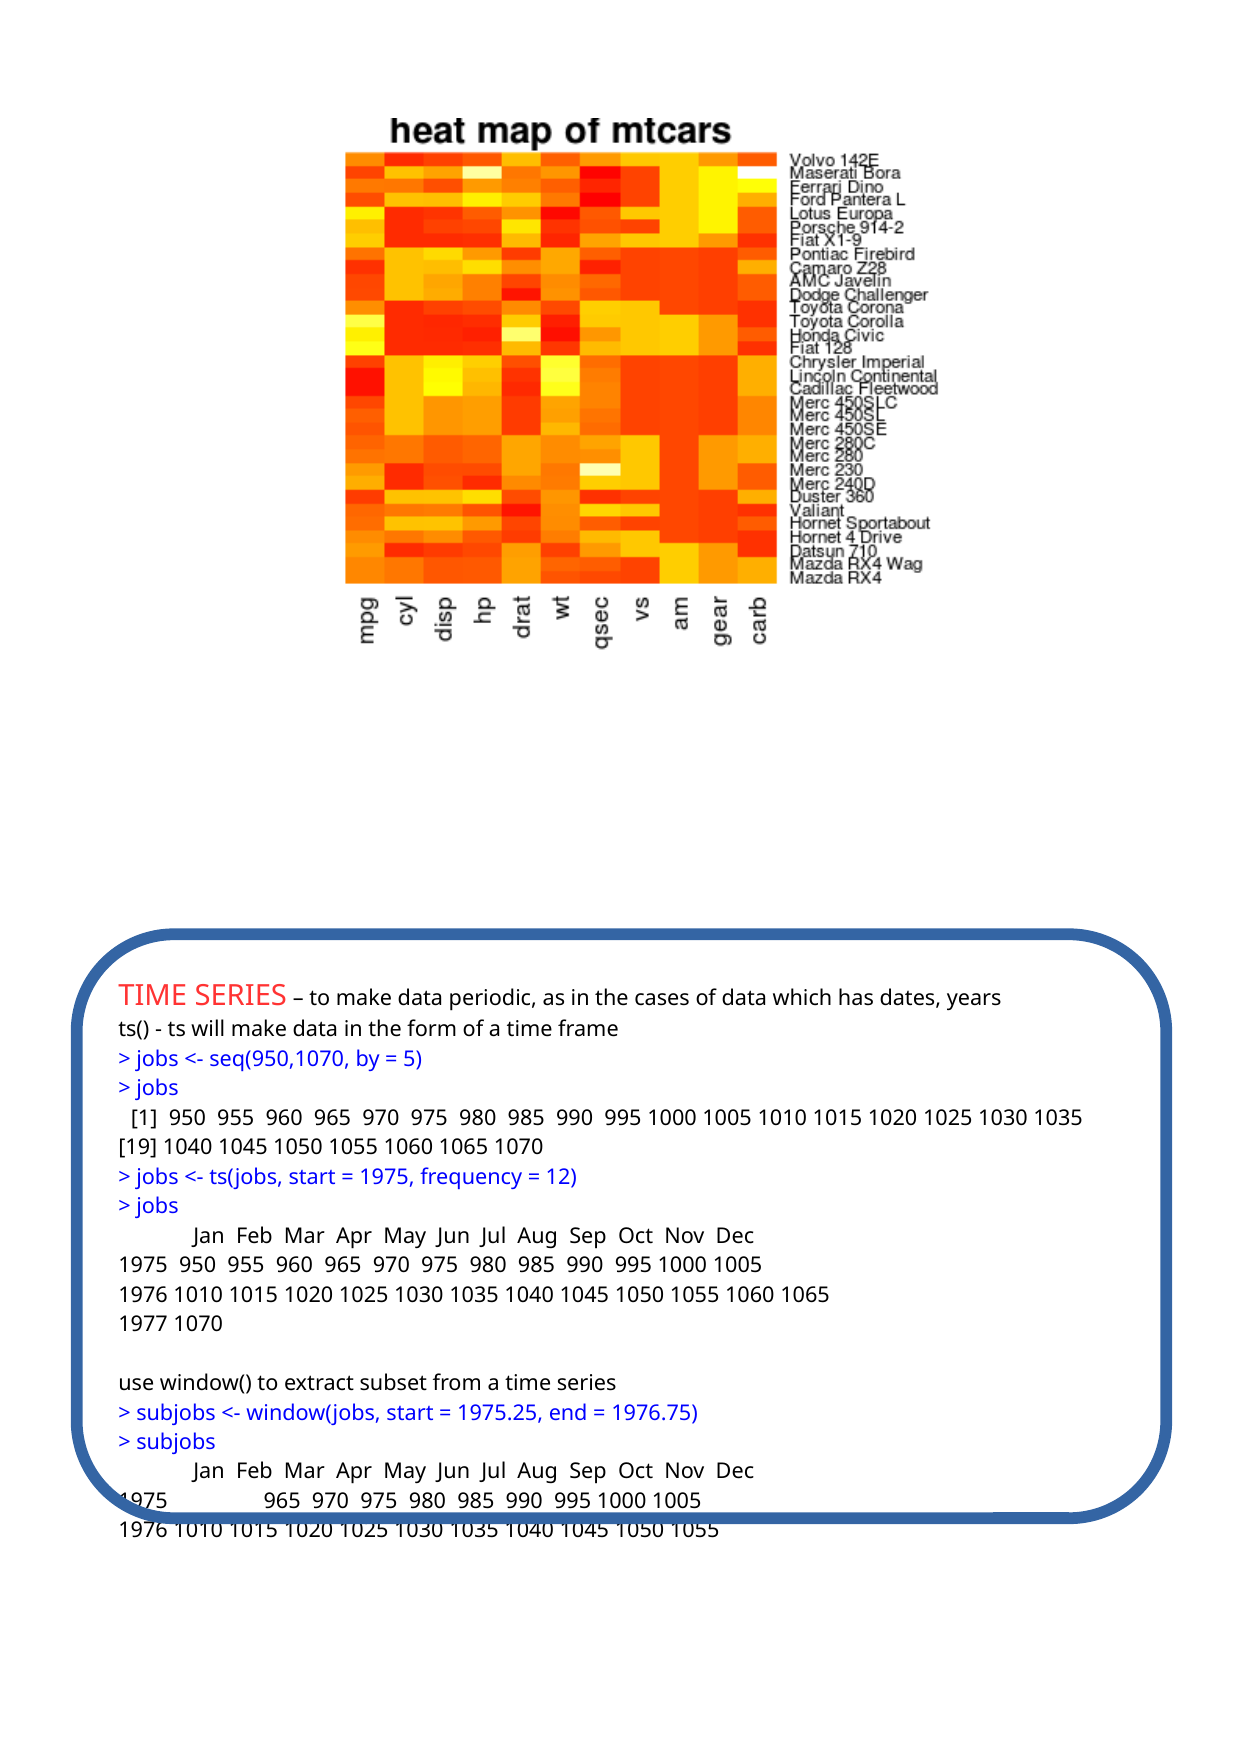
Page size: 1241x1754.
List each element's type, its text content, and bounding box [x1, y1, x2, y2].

text 1975 965 970 975 980 985 990 995 1000 1005 [118, 1485, 1122, 1512]
text Jan Feb Mar Apr May Jun Jul Aug Sep Oct Nov Dec [118, 1220, 1122, 1249]
text > jobs [118, 1191, 1122, 1220]
text TIME SERIES – to make data periodic, as in the cases of data which has dates, years [118, 974, 1122, 1014]
text > subjobs <- window(jobs, start = 1975.25, end = 1976.75) [118, 1397, 1122, 1426]
text 1976 1010 1015 1020 1025 1030 1035 1040 1045 1050 1055 1060 1065 [118, 1279, 1122, 1308]
text [19] 1040 1045 1050 1055 1060 1065 1070 [118, 1132, 1122, 1161]
text > subjobs [118, 1426, 1122, 1456]
text Jan Feb Mar Apr May Jun Jul Aug Sep Oct Nov Dec [118, 1456, 1122, 1485]
text 1976 1010 1015 1020 1025 1030 1035 1040 1045 1050 1055 [118, 1515, 1122, 1544]
text [1] 950 955 960 965 970 975 980 985 990 995 1000 1005 1010 1015 1020 1025 1030 1035 [118, 1102, 1122, 1132]
text use window() to extract subset from a time series [118, 1367, 1122, 1397]
text > jobs [118, 1073, 1122, 1102]
picture [144, 118, 1096, 709]
text > jobs <- ts(jobs, start = 1975, frequency = 12) [118, 1161, 1122, 1191]
text ts() - ts will make data in the form of a time frame [118, 1014, 1122, 1043]
text > jobs <- seq(950,1070, by = 5) [118, 1043, 1122, 1073]
text 1977 1070 [118, 1308, 1122, 1338]
text 1975 950 955 960 965 970 975 980 985 990 995 1000 1005 [118, 1249, 1122, 1279]
